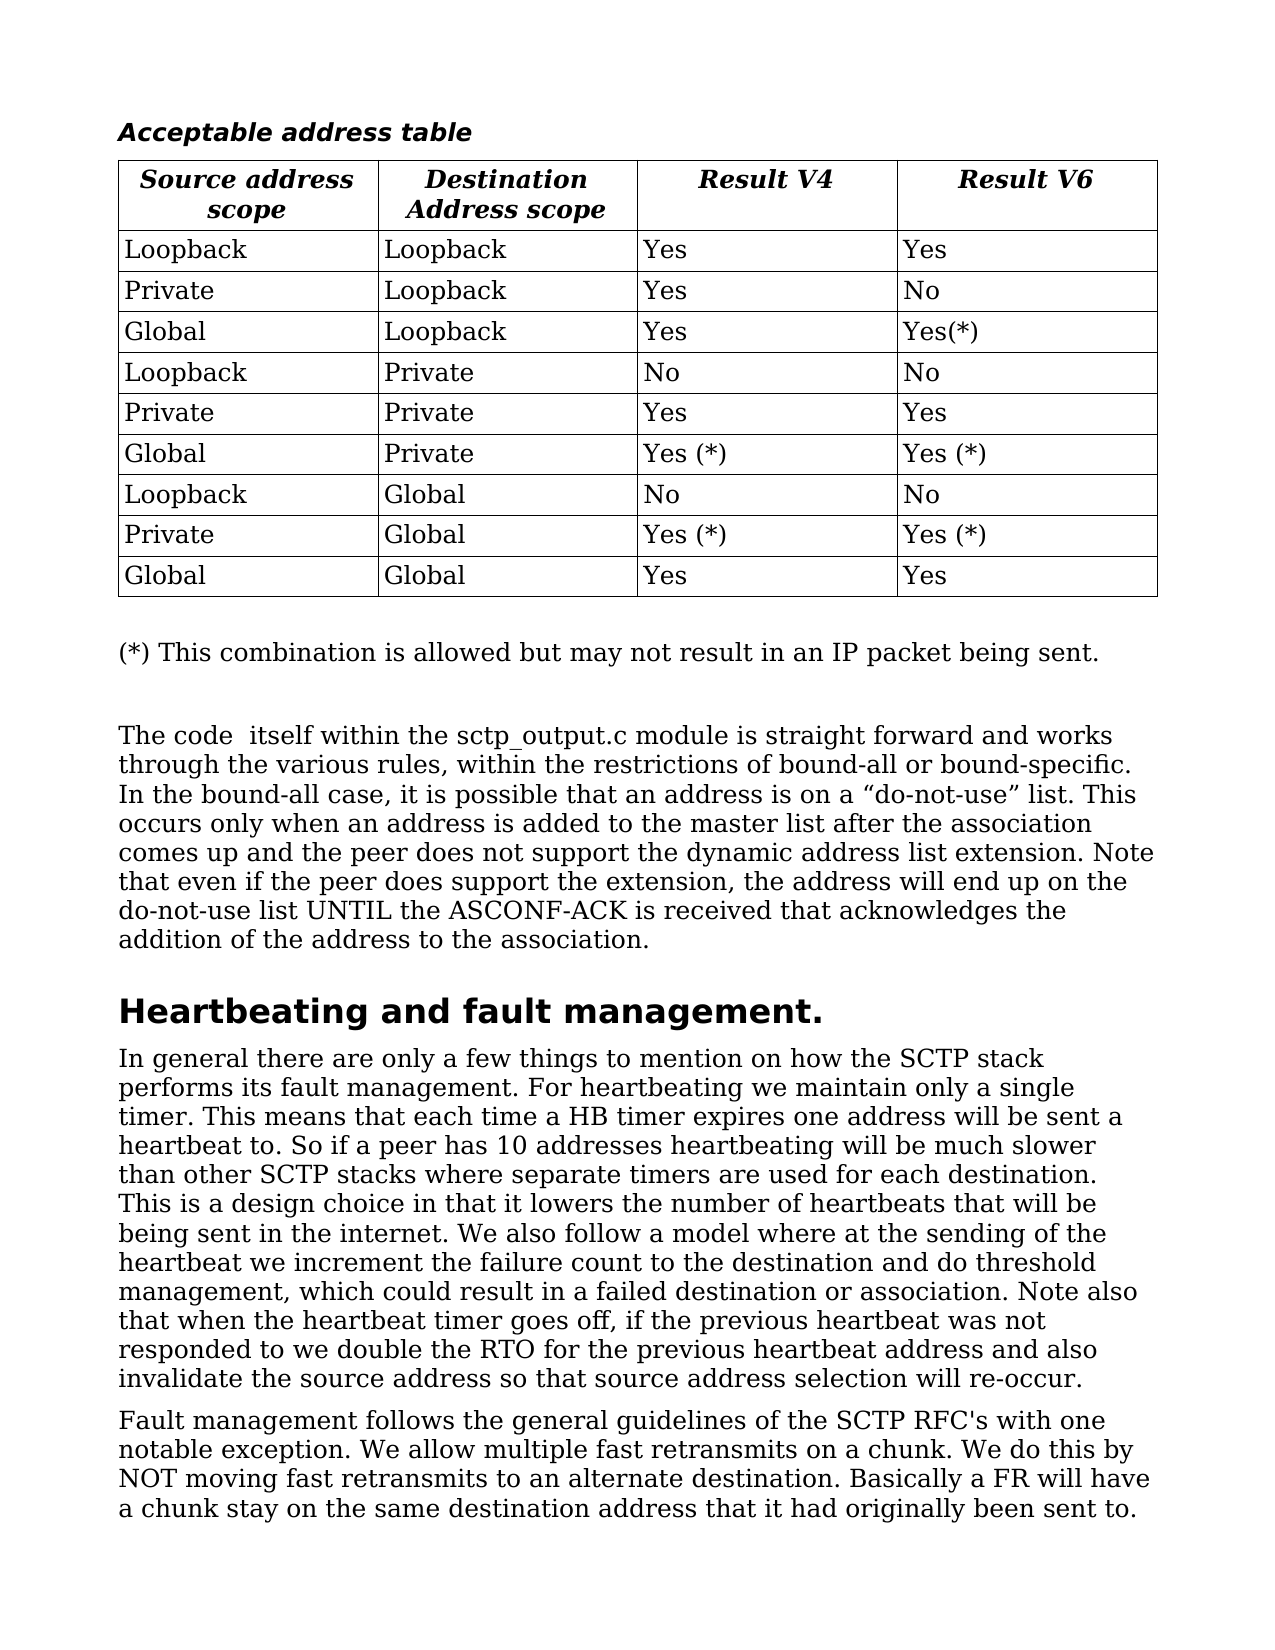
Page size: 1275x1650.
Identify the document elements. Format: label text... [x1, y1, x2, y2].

table_header Result V4 [638, 161, 897, 230]
table_cell No [898, 475, 1157, 515]
table_cell Yes (*) [638, 435, 897, 474]
table_cell Global [379, 516, 637, 556]
table_cell Yes [638, 312, 897, 352]
table_cell No [898, 353, 1157, 393]
table_header Source address scope [119, 161, 378, 230]
table_cell Loopback [119, 475, 378, 515]
text (*) This combination is allowed but may not result in an IP packet being sent. [118, 638, 1157, 667]
table_cell Global [119, 557, 378, 596]
table_cell No [638, 475, 897, 515]
table_cell No [638, 353, 897, 393]
table_cell Private [119, 394, 378, 433]
table_header Result V6 [898, 161, 1157, 230]
table_cell Global [379, 475, 637, 515]
table_cell Global [379, 557, 637, 596]
table_cell Yes [638, 394, 897, 433]
text Fault management follows the general guidelines of the SCTP RFC's with one notable exception. We allow multiple fast retransmits on a chunk. We do this by NOT moving fast retransmits to an alternate destination. Basically a FR will have a chunk stay on the same destination address that it had originally been sent to. [118, 1406, 1157, 1523]
table_cell Global [119, 435, 378, 474]
text In general there are only a few things to mention on how the SCTP stack performs its fault management. For heartbeating we maintain only a single timer. This means that each time a HB timer expires one address will be sent a heartbeat to. So if a peer has 10 addresses heartbeating will be much slower than other SCTP stacks where separate timers are used for each destination. This is a design choice in that it lowers the number of heartbeats that will be being sent in the internet. We also follow a model where at the sending of the heartbeat we increment the failure count to the destination and do threshold management, which could result in a failed destination or association. Note also that when the heartbeat timer goes off, if the previous heartbeat was not responded to we double the RTO for the previous heartbeat address and also invalidate the source address so that source address selection will re-occur. [118, 1044, 1157, 1394]
table_cell Loopback [379, 272, 637, 311]
table_cell Loopback [379, 231, 637, 271]
text The code itself within the sctp_output.c module is straight forward and works through the various rules, within the restrictions of bound-all or bound-specific. In the bound-all case, it is possible that an address is on a “do-not-use” list. This occurs only when an address is added to the master list after the association comes up and the peer does not support the dynamic address list extension. Note that even if the peer does support the extension, the address will end up on the do-not-use list UNTIL the ASCONF-ACK is received that acknowledges the addition of the address to the association. [118, 721, 1157, 955]
table_cell Yes [638, 272, 897, 311]
table_cell Yes(*) [898, 312, 1157, 352]
subtitle Heartbeating and fault management. [118, 992, 1157, 1031]
table_cell Yes (*) [638, 516, 897, 556]
table_cell Private [379, 353, 637, 393]
table_cell Private [119, 516, 378, 556]
table_cell Private [379, 435, 637, 474]
table_cell Yes [638, 557, 897, 596]
table_cell No [898, 272, 1157, 311]
table_cell Private [119, 272, 378, 311]
table_cell Private [379, 394, 637, 433]
table_cell Yes (*) [898, 516, 1157, 556]
table_cell Loopback [119, 231, 378, 271]
subtitle Acceptable address table [118, 118, 1157, 147]
table_cell Loopback [119, 353, 378, 393]
table_cell Global [119, 312, 378, 352]
table_cell Loopback [379, 312, 637, 352]
table_header Destination Address scope [379, 161, 637, 230]
table_cell Yes [898, 231, 1157, 271]
table_cell Yes (*) [898, 435, 1157, 474]
table_cell Yes [898, 394, 1157, 433]
table_cell Yes [638, 231, 897, 271]
table_cell Yes [898, 557, 1157, 596]
